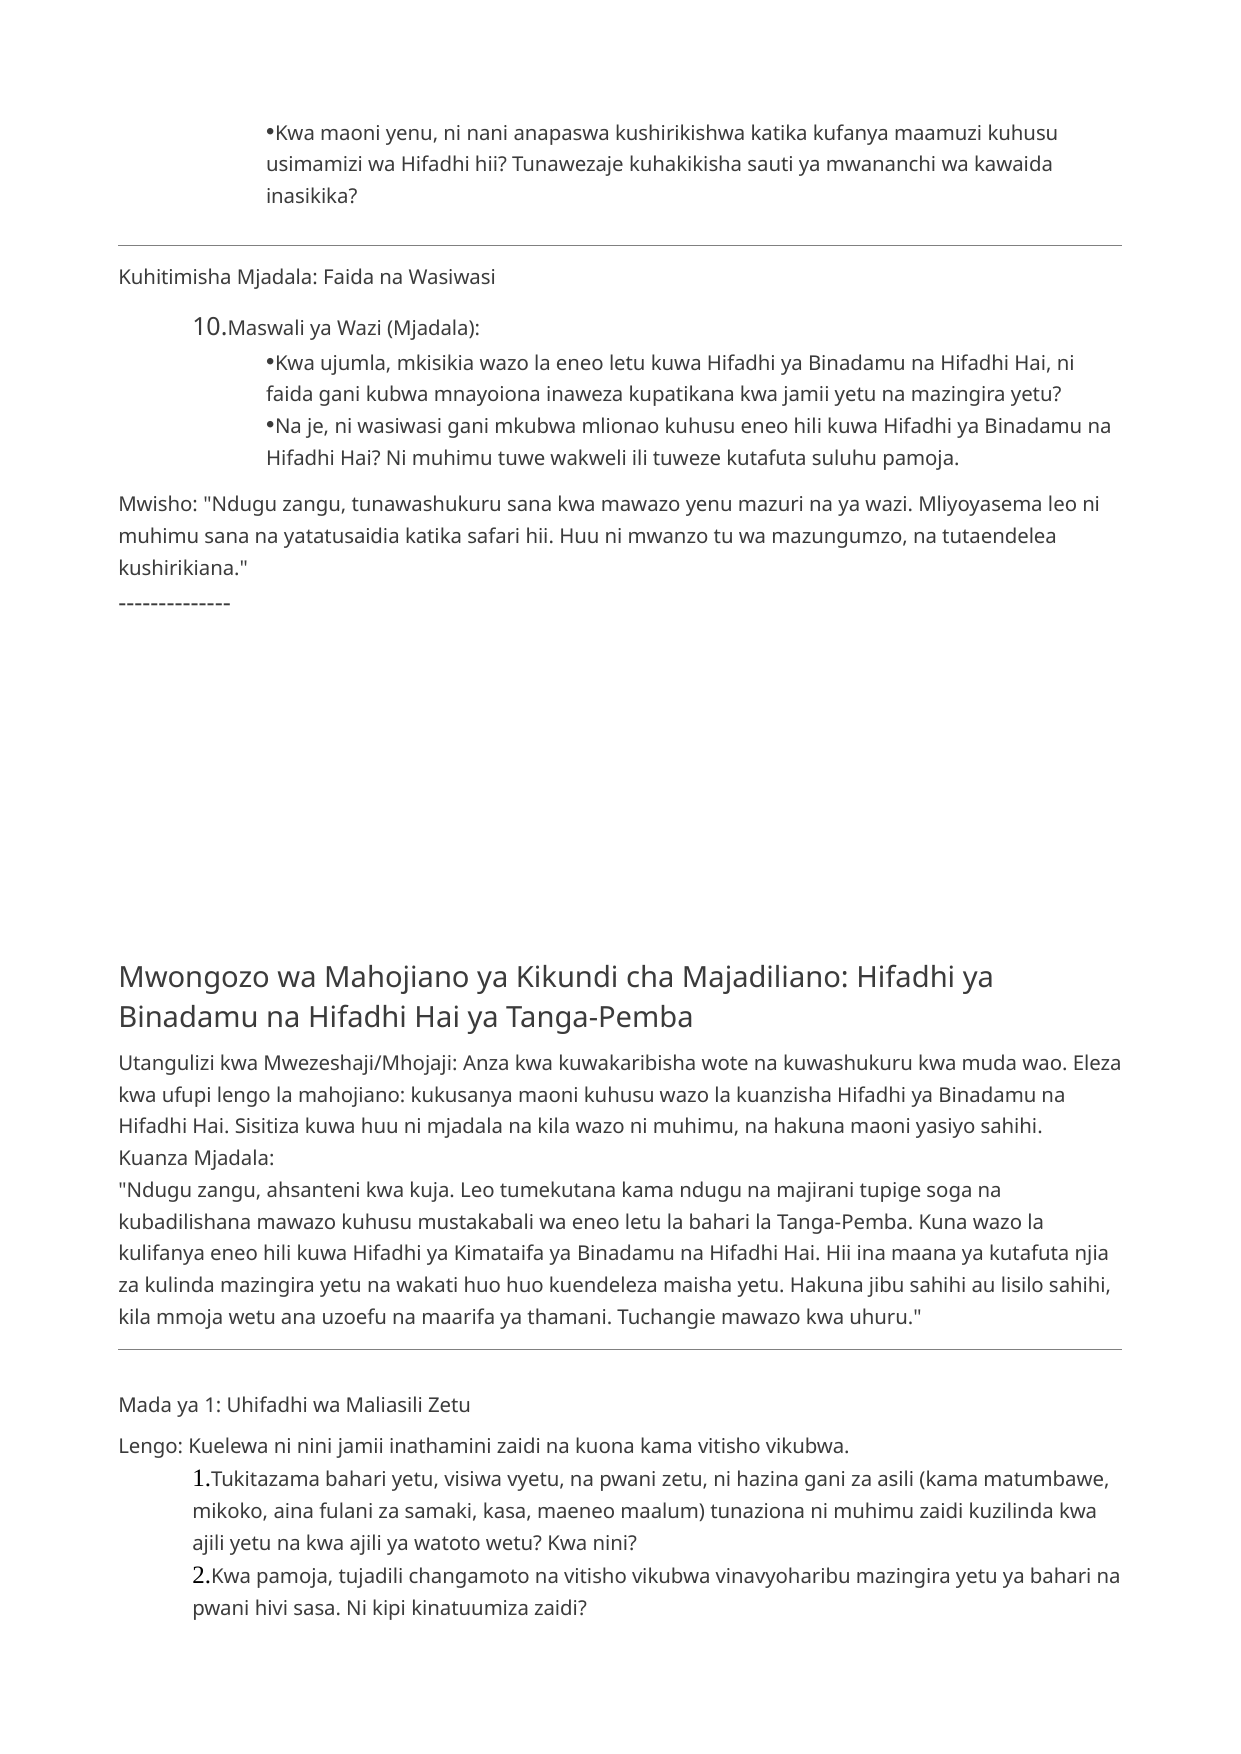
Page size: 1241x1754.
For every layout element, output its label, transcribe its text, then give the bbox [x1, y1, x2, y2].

subtitle Mada ya 1: Uhifadhi wa Maliasili Zetu [118, 1391, 1122, 1419]
text -------------- [118, 585, 1122, 619]
list Maswali ya Wazi (Mjadala): [118, 309, 1122, 343]
text Mwisho: "Ndugu zangu, tunawashukuru sana kwa mawazo yenu mazuri na ya wazi. Mliyoyasema leo ni muhimu sana na yatatusaidia katika safari hii. Huu ni mwanzo tu wa mazungumzo, na tutaendelea kushirikiana." [118, 490, 1122, 581]
list Kwa ujumla, mkisikia wazo la eneo letu kuwa Hifadhi ya Binadamu na Hifadhi Hai, ni faida gani kubwa mnayoiona inaweza kupatikana kwa jamii yetu na mazingira yetu? [118, 348, 1122, 408]
list Kwa maoni yenu, ni nani anapaswa kushirikishwa katika kufanya maamuzi kuhusu usimamizi wa Hifadhi hii? Tunawezaje kuhakikisha sauti ya mwananchi wa kawaida inasikika? [118, 118, 1122, 209]
text Lengo: Kuelewa ni nini jamii inathamini zaidi na kuona kama vitisho vikubwa. [118, 1431, 1122, 1459]
text "Ndugu zangu, ahsanteni kwa kuja. Leo tumekutana kama ndugu na majirani tupige soga na kubadilishana mawazo kuhusu mustakabali wa eneo letu la bahari la Tanga-Pemba. Kuna wazo la kulifanya eneo hili kuwa Hifadhi ya Kimataifa ya Binadamu na Hifadhi Hai. Hii ina maana ya kutafuta njia za kulinda mazingira yetu na wakati huo huo kuendeleza maisha yetu. Hakuna jibu sahihi au lisilo sahihi, kila mmoja wetu ana uzoefu na maarifa ya thamani. Tuchangie mawazo kwa uhuru." [118, 1176, 1122, 1330]
list Tukitazama bahari yetu, visiwa vyetu, na pwani zetu, ni hazina gani za asili (kama matumbawe, mikoko, aina fulani za samaki, kasa, maeneo maalum) tunaziona ni muhimu zaidi kuzilinda kwa ajili yetu na kwa ajili ya watoto wetu? Kwa nini? [118, 1463, 1122, 1556]
subtitle Mwongozo wa Mahojiano ya Kikundi cha Majadiliano: Hifadhi ya Binadamu na Hifadhi Hai ya Tanga-Pemba [118, 957, 1122, 1036]
list Kwa pamoja, tujadili changamoto na vitisho vikubwa vinavyoharibu mazingira yetu ya bahari na pwani hivi sasa. Ni kipi kinatuumiza zaidi? [118, 1560, 1122, 1621]
text Kuanza Mjadala: [118, 1144, 1122, 1171]
subtitle Kuhitimisha Mjadala: Faida na Wasiwasi [118, 263, 1122, 290]
text Utangulizi kwa Mwezeshaji/Mhojaji: Anza kwa kuwakaribisha wote na kuwashukuru kwa muda wao. Eleza kwa ufupi lengo la mahojiano: kukusanya maoni kuhusu wazo la kuanzisha Hifadhi ya Binadamu na Hifadhi Hai. Sisitiza kuwa huu ni mjadala na kila wazo ni muhimu, na hakuna maoni yasiyo sahihi. [118, 1048, 1122, 1140]
list Na je, ni wasiwasi gani mkubwa mlionao kuhusu eneo hili kuwa Hifadhi ya Binadamu na Hifadhi Hai? Ni muhimu tuwe wakweli ili tuweze kutafuta suluhu pamoja. [118, 412, 1122, 471]
